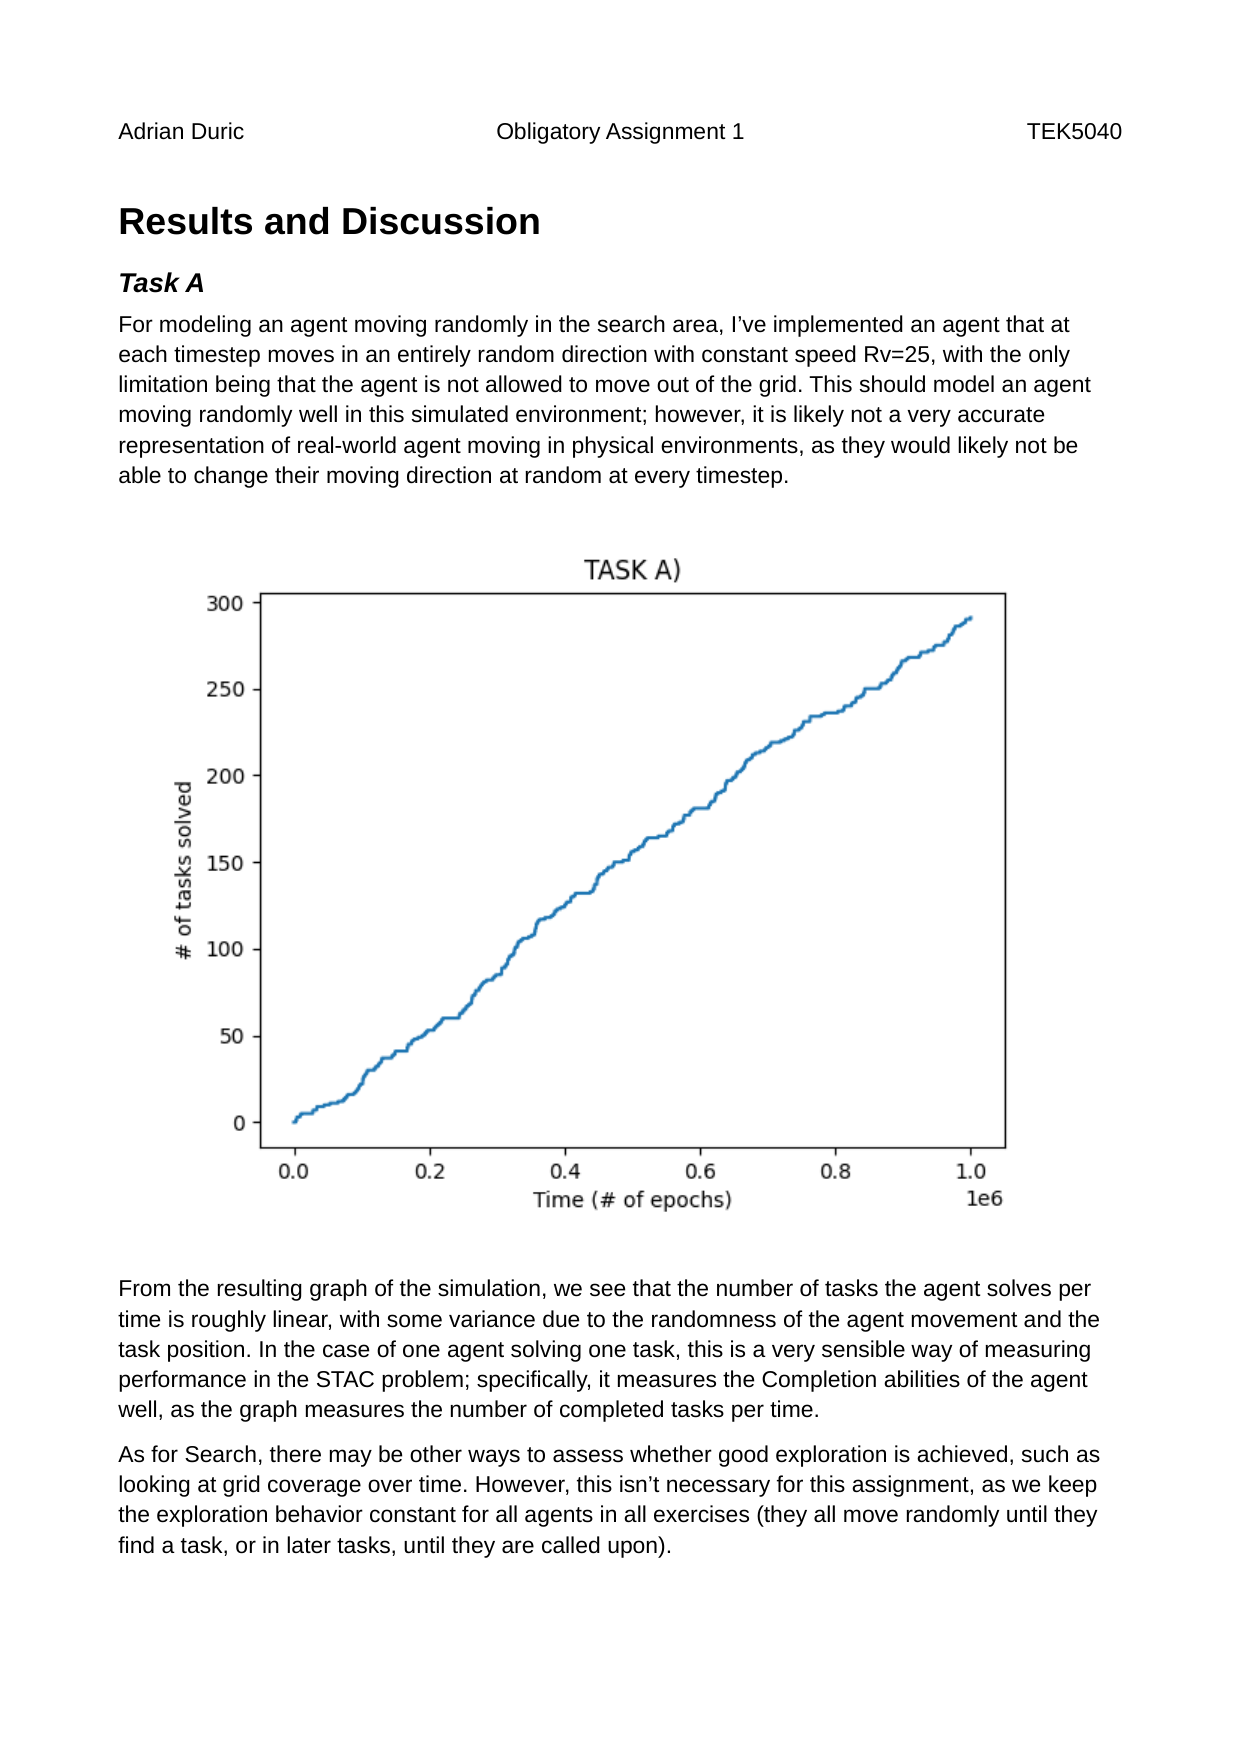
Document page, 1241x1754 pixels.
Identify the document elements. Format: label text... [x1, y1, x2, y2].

subtitle Task A [118, 267, 1122, 298]
text For modeling an agent moving randomly in the search area, I’ve implemented an agent that at each timestep moves in an entirely random direction with constant speed Rv=25, with the only limitation being that the agent is not allowed to move out of the grid. This should model an agent moving randomly well in this simulated environment; however, it is likely not a very accurate representation of real-world agent moving in physical environments, as they would likely not be able to change their moving direction at random at every timestep. [118, 311, 1122, 488]
subtitle Results and Discussion [118, 199, 1122, 242]
text As for Search, there may be other ways to assess whether good exploration is achieved, such as looking at grid coverage over time. However, this isn’t necessary for this assignment, as we keep the exploration behavior constant for all agents in all exercises (they all move randomly until they find a task, or in later tasks, until they are called upon). [118, 1441, 1122, 1558]
text From the resulting graph of the simulation, we see that the number of tasks the agent solves per time is roughly linear, with some variance due to the randomness of the agent movement and the task position. In the case of one agent solving one task, this is a very sensible way of measuring performance in the STAC problem; specifically, it measures the Completion abilities of the agent well, as the graph measures the number of completed tasks per time. [118, 1275, 1122, 1422]
picture [140, 506, 1100, 1227]
